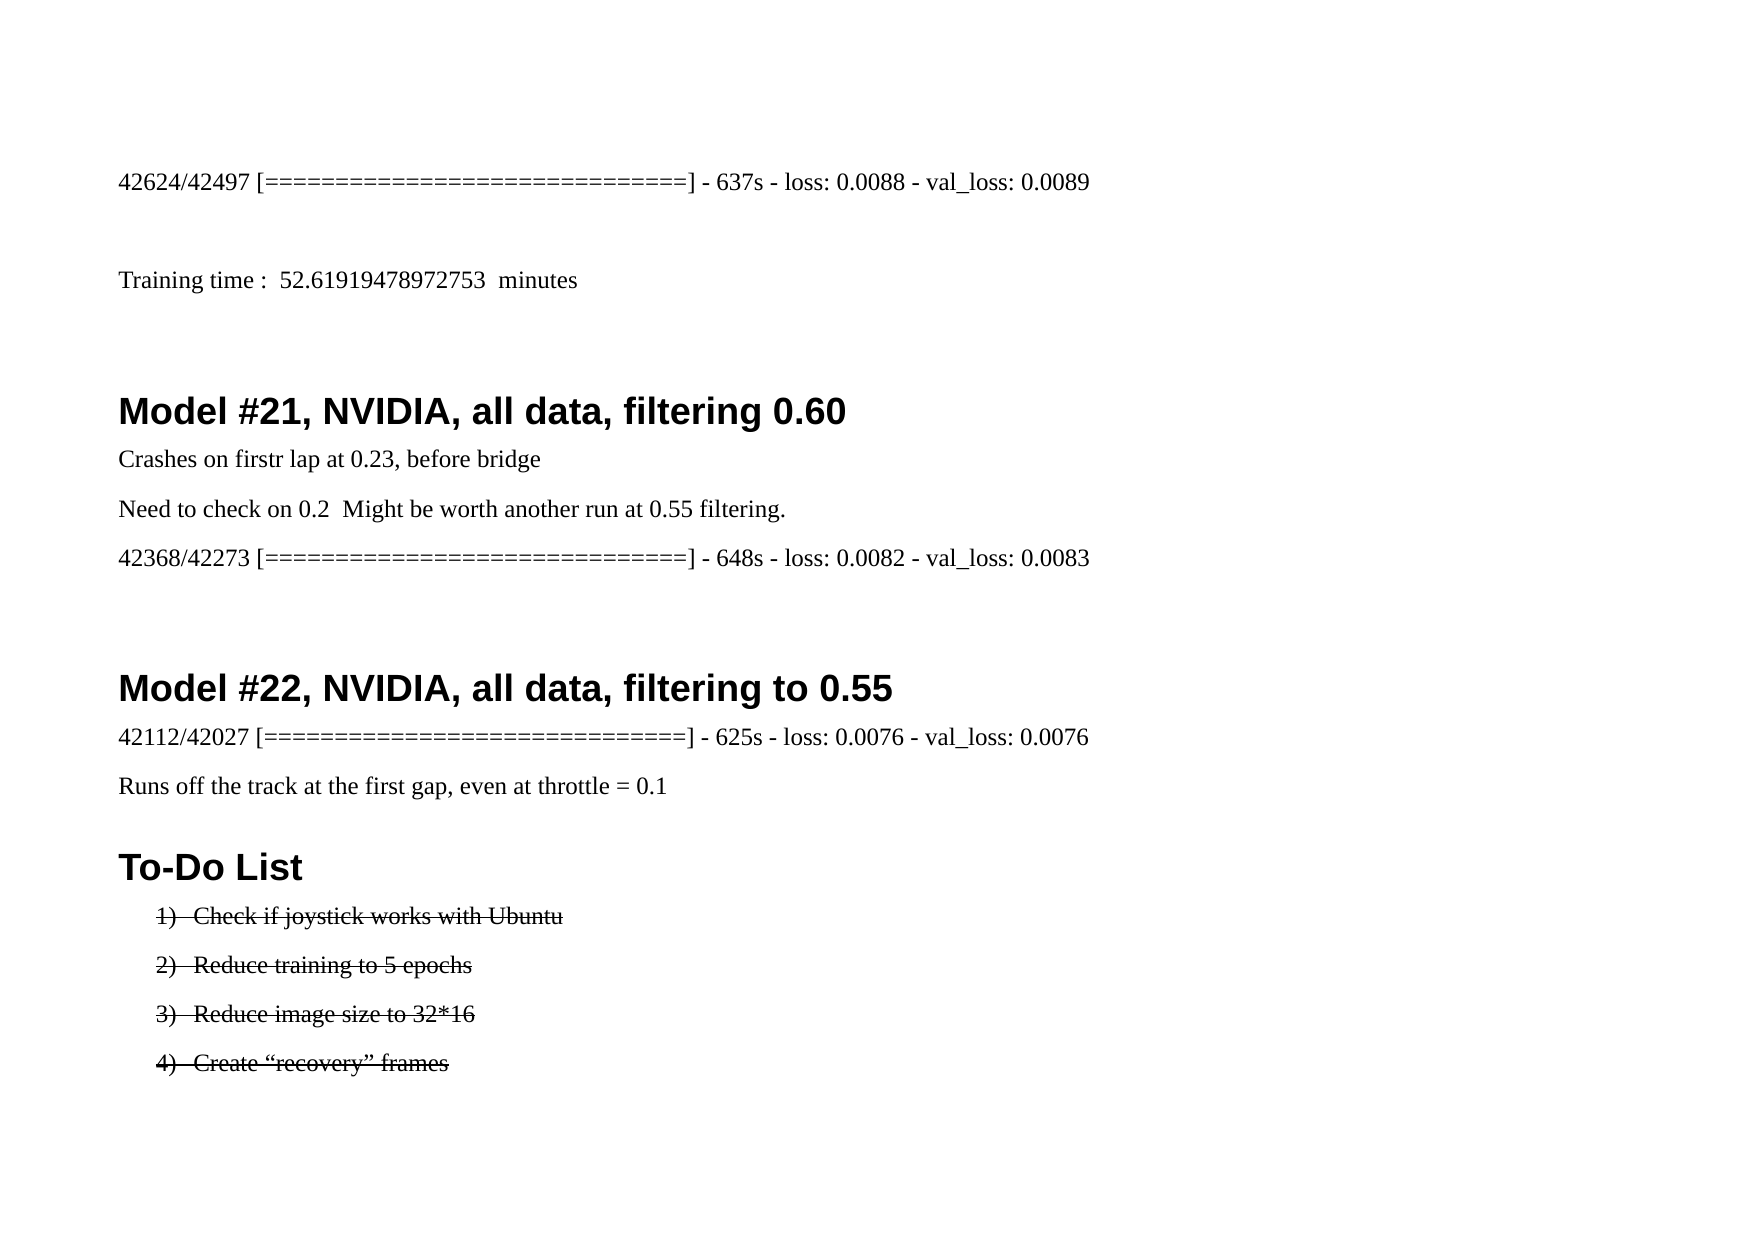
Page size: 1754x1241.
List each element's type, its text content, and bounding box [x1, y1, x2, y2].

text Need to check on 0.2 Might be worth another run at 0.55 filtering. [118, 494, 1636, 522]
text Runs off the track at the first gap, even at throttle = 0.1 [118, 771, 1636, 800]
subtitle Model #22, NVIDIA, all data, filtering to 0.55 [118, 666, 1636, 709]
text Training time : 52.61919478972753 minutes [118, 265, 1636, 294]
list Reduce image size to 32*16 [156, 999, 1636, 1028]
list Create “recovery” frames [156, 1048, 1636, 1077]
list Reduce training to 5 epochs [156, 950, 1636, 979]
text 42112/42027 [==============================] - 625s - loss: 0.0076 - val_loss: 0.0076 [118, 722, 1636, 751]
subtitle Model #21, NVIDIA, all data, filtering 0.60 [118, 388, 1636, 432]
text Crashes on firstr lap at 0.23, before bridge [118, 444, 1636, 473]
list Check if joystick works with Ubuntu [156, 901, 1636, 930]
subtitle To-Do List [118, 845, 1636, 889]
text 42624/42497 [==============================] - 637s - loss: 0.0088 - val_loss: 0.0089 [118, 167, 1636, 196]
text 42368/42273 [==============================] - 648s - loss: 0.0082 - val_loss: 0.0083 [118, 543, 1636, 571]
